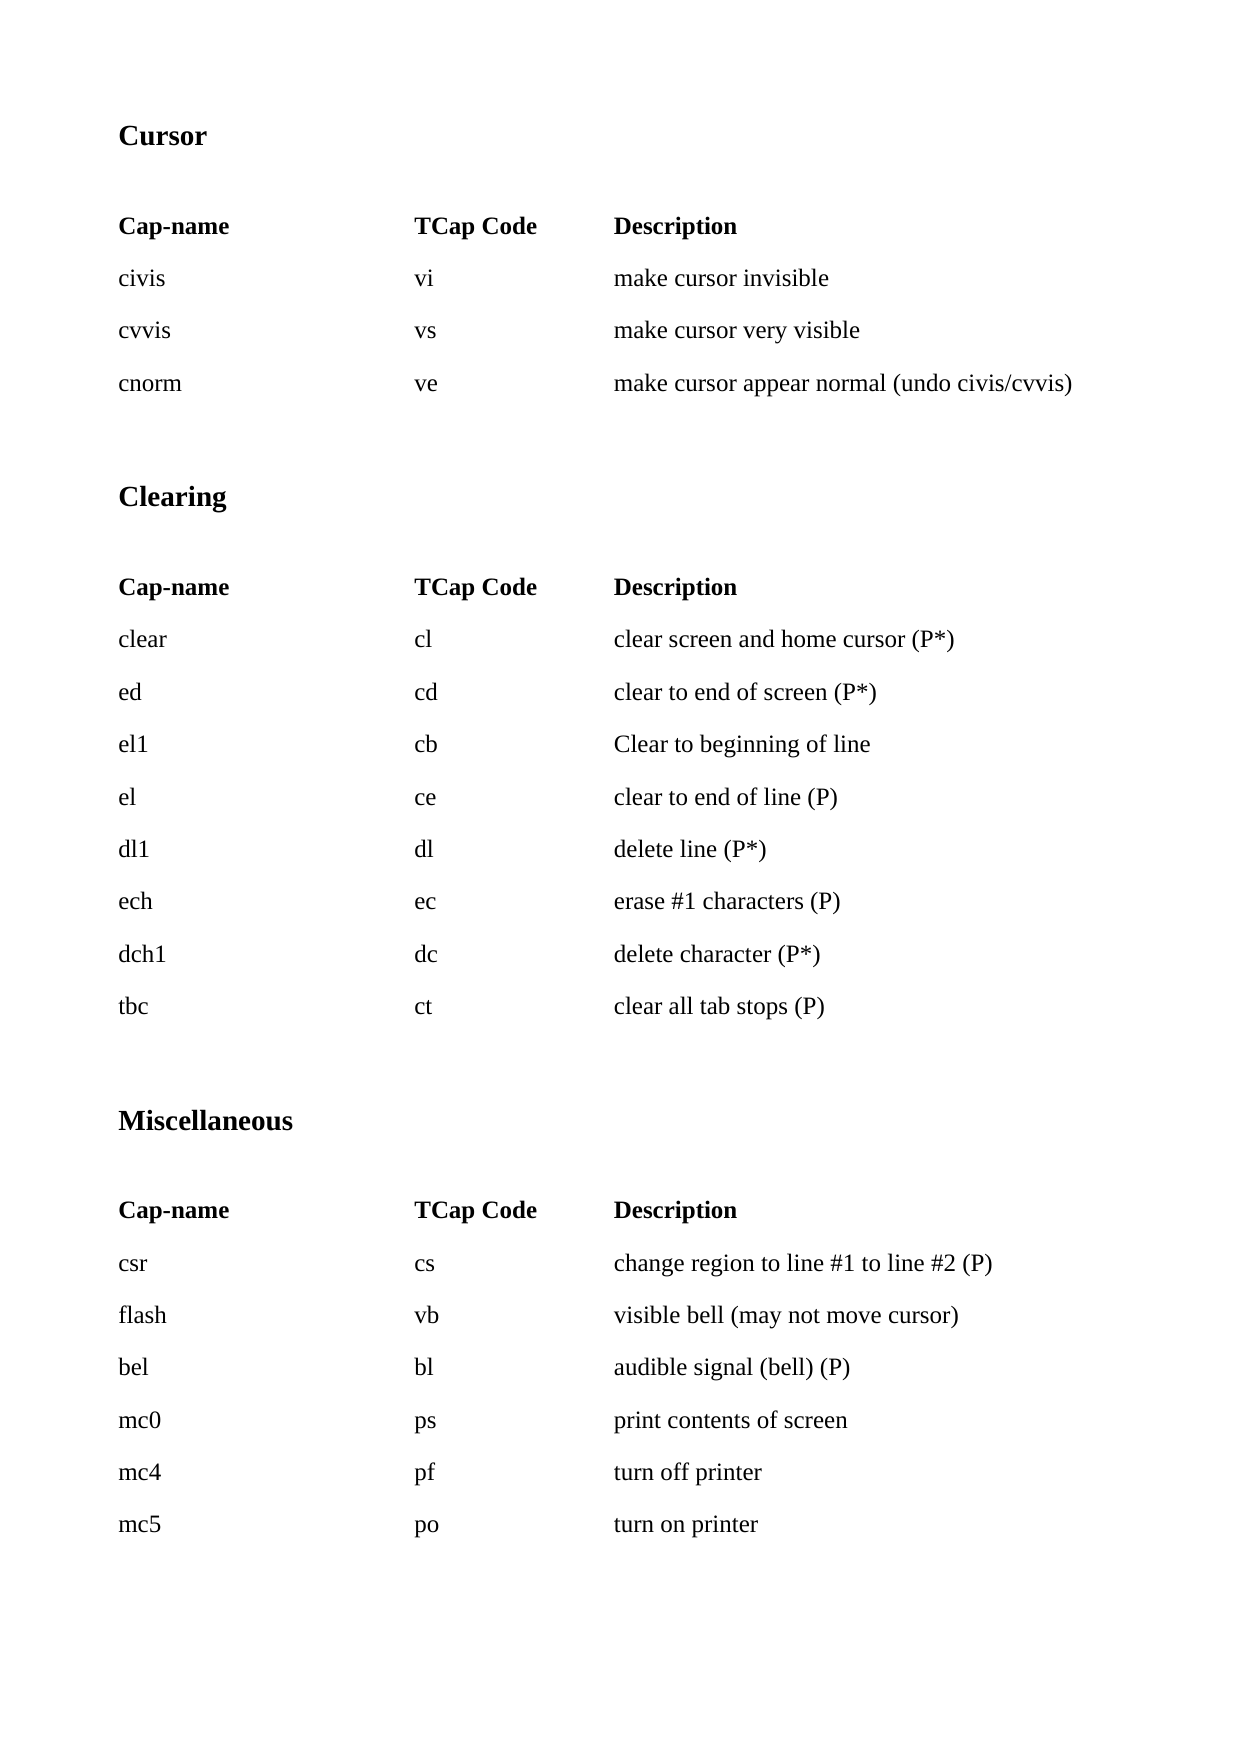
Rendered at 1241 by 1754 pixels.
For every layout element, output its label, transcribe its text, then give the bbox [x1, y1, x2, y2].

text Cap-name TCap Code Description [118, 1195, 1122, 1224]
text dch1 dc delete character (P*) [118, 939, 1122, 967]
text clear cl clear screen and home cursor (P*) [118, 624, 1122, 653]
text ech ec erase #1 characters (P) [118, 886, 1122, 915]
text Cap-name TCap Code Description [118, 211, 1122, 239]
text mc5 po turn on printer [118, 1509, 1122, 1538]
text dl1 dl delete line (P*) [118, 834, 1122, 863]
text Cursor [118, 118, 1122, 152]
text Cap-name TCap Code Description [118, 572, 1122, 601]
text el ce clear to end of line (P) [118, 782, 1122, 810]
text cvvis vs make cursor very visible [118, 316, 1122, 344]
text flash vb visible bell (may not move cursor) [118, 1300, 1122, 1329]
text Clearing [118, 479, 1122, 513]
text mc4 pf turn off printer [118, 1457, 1122, 1486]
text csr cs change region to line #1 to line #2 (P) [118, 1248, 1122, 1276]
text civis vi make cursor invisible [118, 263, 1122, 292]
text el1 cb Clear to beginning of line [118, 729, 1122, 758]
text mc0 ps print contents of screen [118, 1405, 1122, 1433]
text Miscellaneous [118, 1103, 1122, 1136]
text tbc ct clear all tab stops (P) [118, 991, 1122, 1020]
text ed cd clear to end of screen (P*) [118, 677, 1122, 706]
text cnorm ve make cursor appear normal (undo civis/cvvis) [118, 368, 1122, 397]
text bel bl audible signal (bell) (P) [118, 1352, 1122, 1381]
